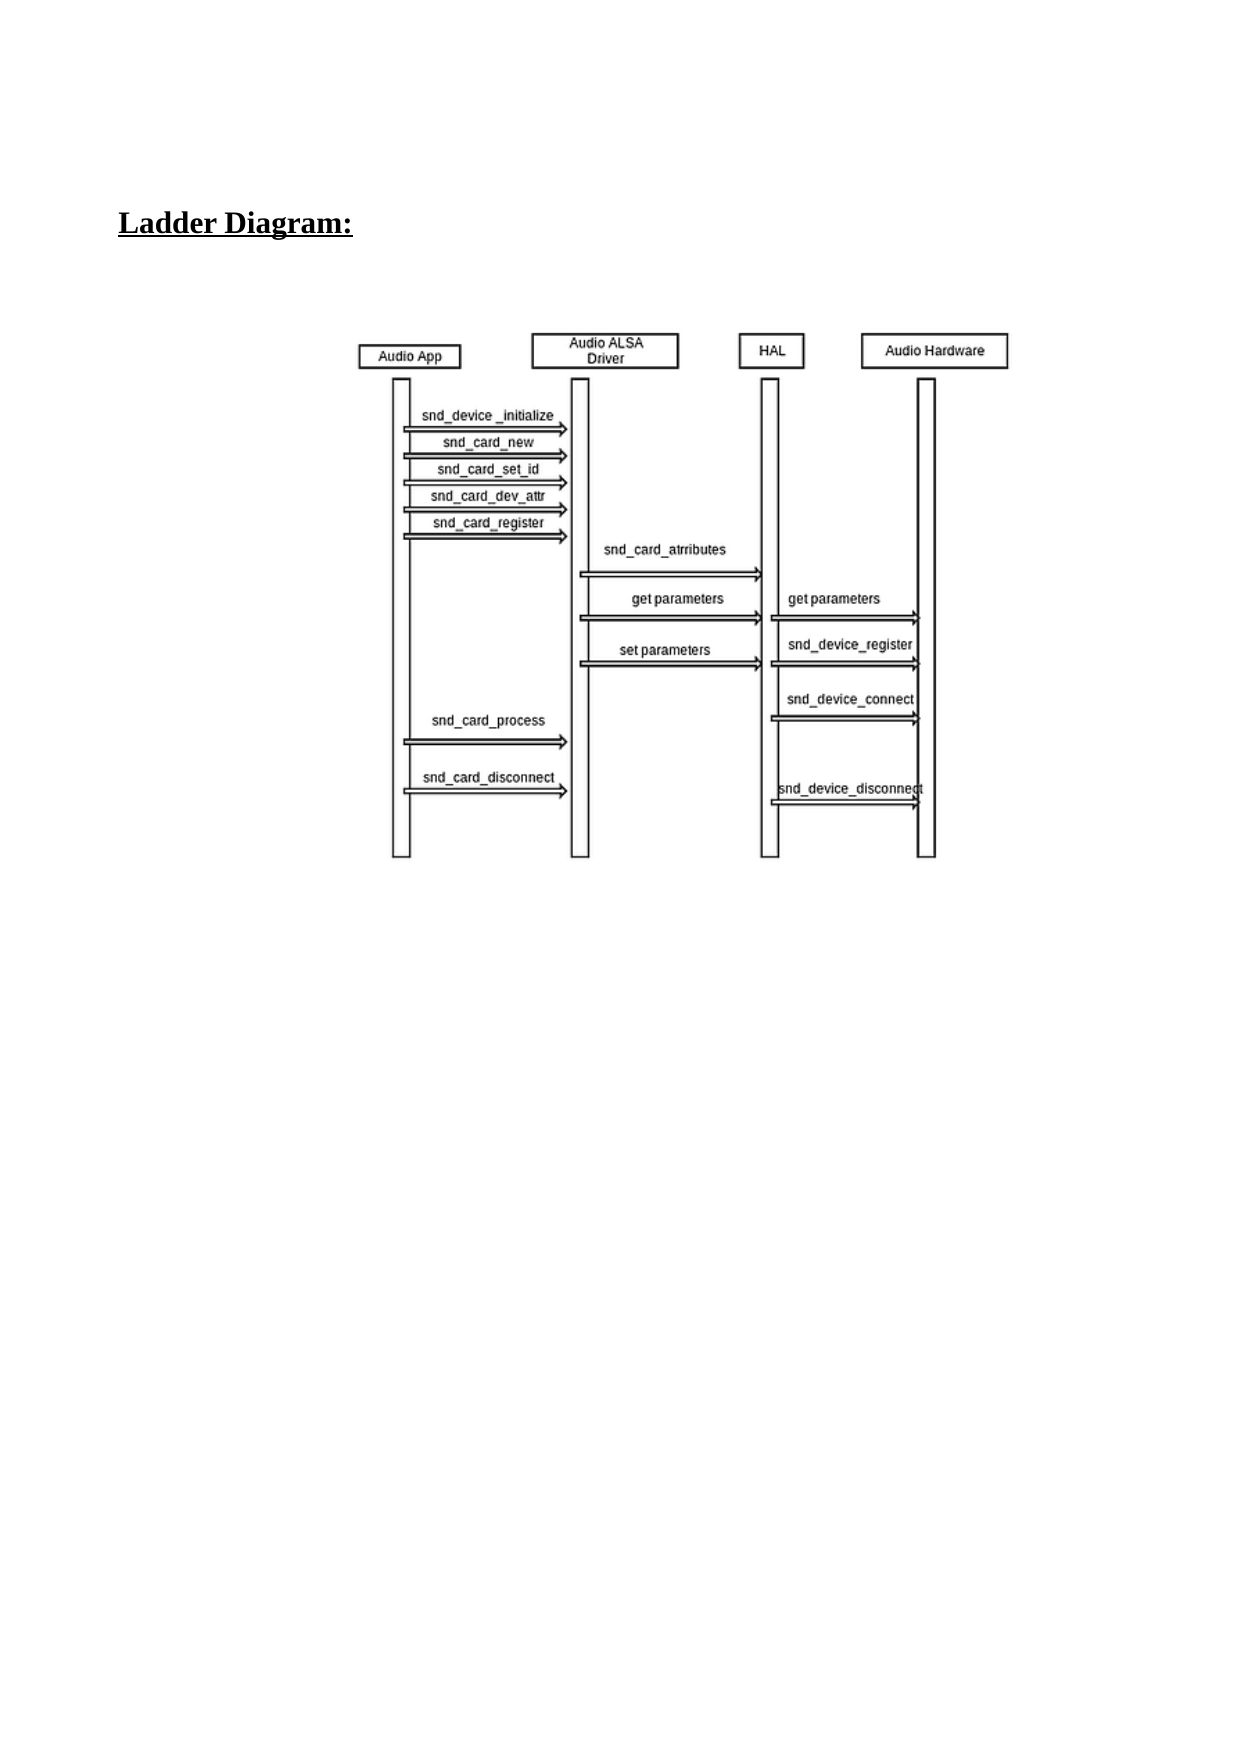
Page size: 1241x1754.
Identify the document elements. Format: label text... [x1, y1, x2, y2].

list Ladder Diagram: [118, 204, 1122, 240]
picture [204, 269, 1036, 880]
